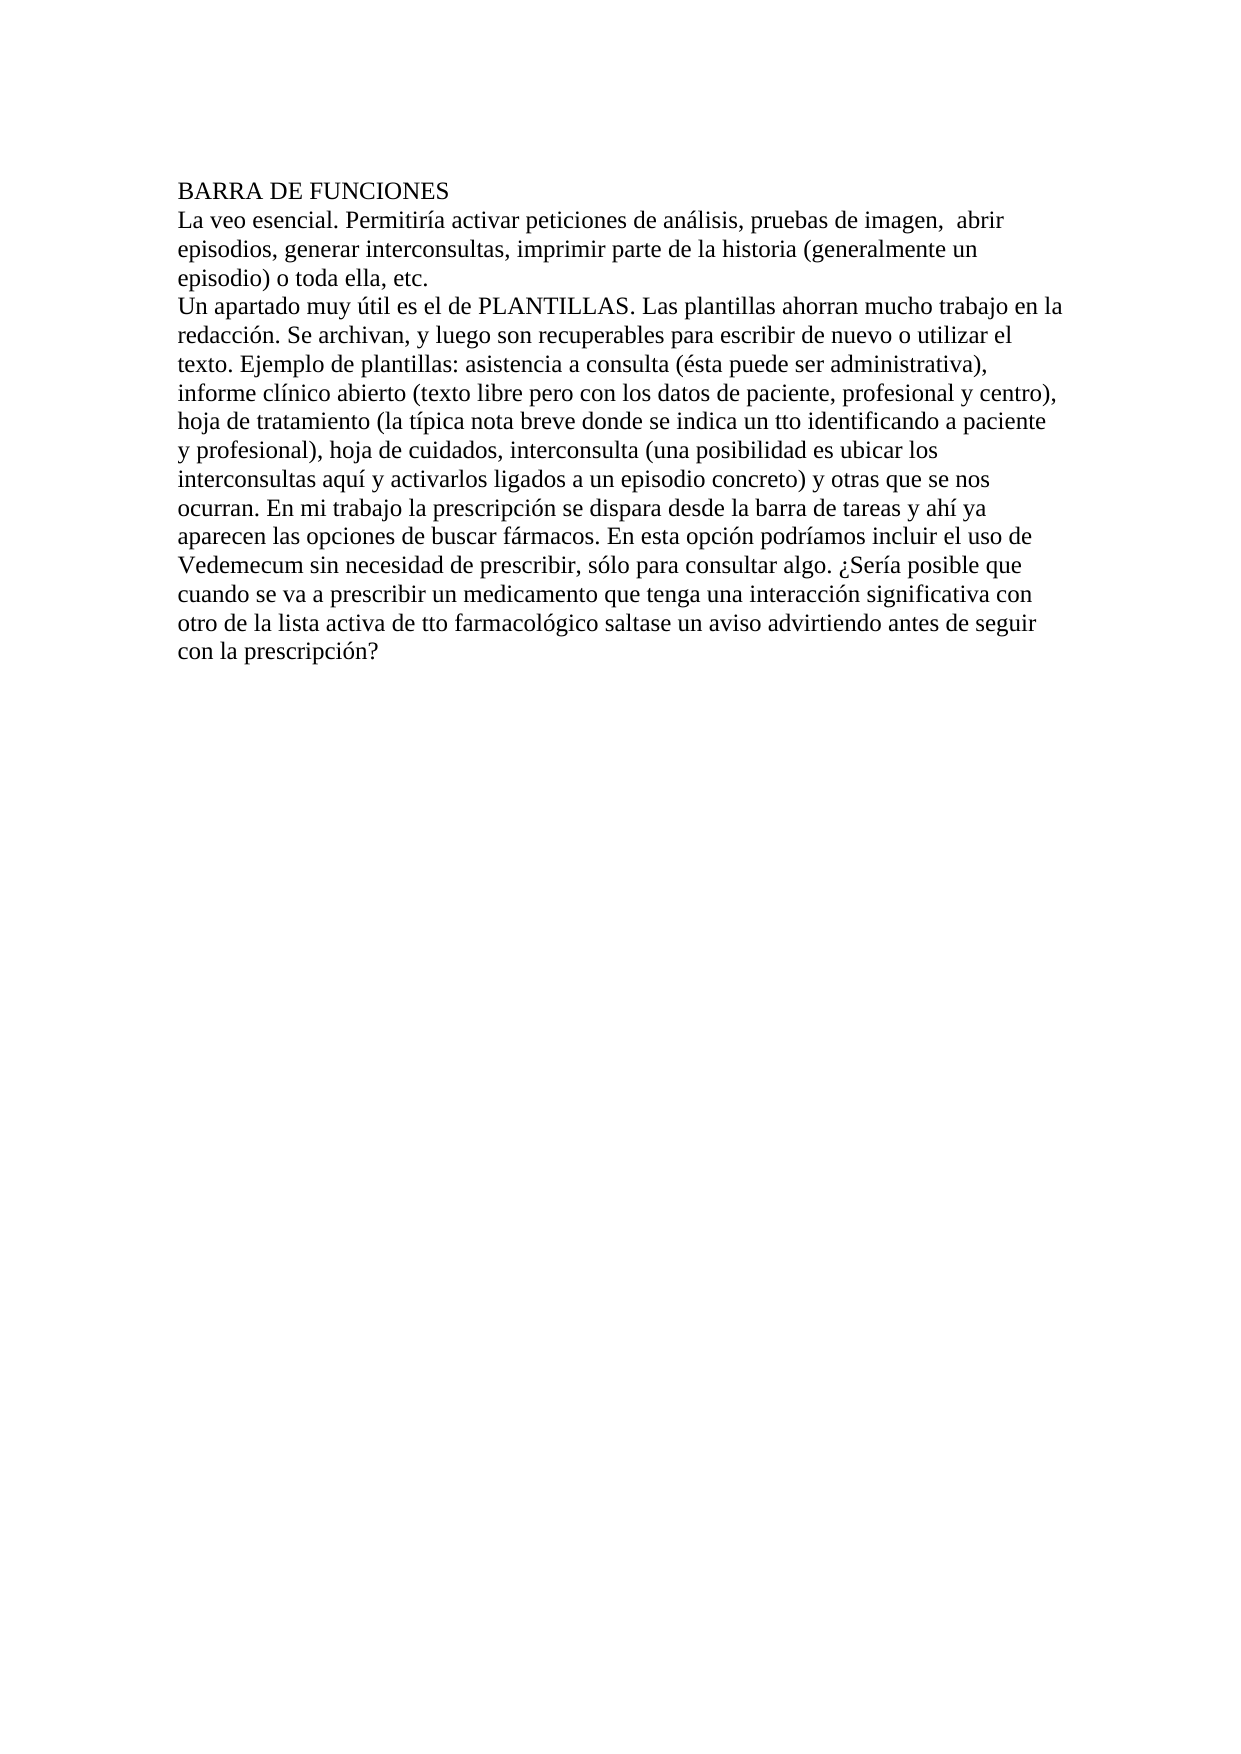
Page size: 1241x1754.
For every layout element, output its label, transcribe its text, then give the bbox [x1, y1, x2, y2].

text BARRA DE FUNCIONES [177, 176, 1063, 205]
text Un apartado muy útil es el de plantillas. Las plantillas ahorran mucho trabajo en la redacción. Se archivan, y luego son recuperables para escribir de nuevo o utilizar el texto. Ejemplo de plantillas: asistencia a consulta (ésta puede ser administrativa), informe clínico abierto (texto libre pero con los datos de paciente, profesional y centro), hoja de tratamiento (la típica nota breve donde se indica un tto identificando a paciente y profesional), hoja de cuidados, interconsulta (una posibilidad es ubicar los interconsultas aquí y activarlos ligados a un episodio concreto) y otras que se nos ocurran. En mi trabajo la prescripción se dispara desde la barra de tareas y ahí ya aparecen las opciones de buscar fármacos. En esta opción podríamos incluir el uso de Vedemecum sin necesidad de prescribir, sólo para consultar algo. ¿Sería posible que cuando se va a prescribir un medicamento que tenga una interacción significativa con otro de la lista activa de tto farmacológico saltase un aviso advirtiendo antes de seguir con la prescripción? [177, 291, 1063, 665]
text La veo esencial. Permitiría activar peticiones de análisis, pruebas de imagen, abrir episodios, generar interconsultas, imprimir parte de la historia (generalmente un episodio) o toda ella, etc. [177, 205, 1063, 291]
